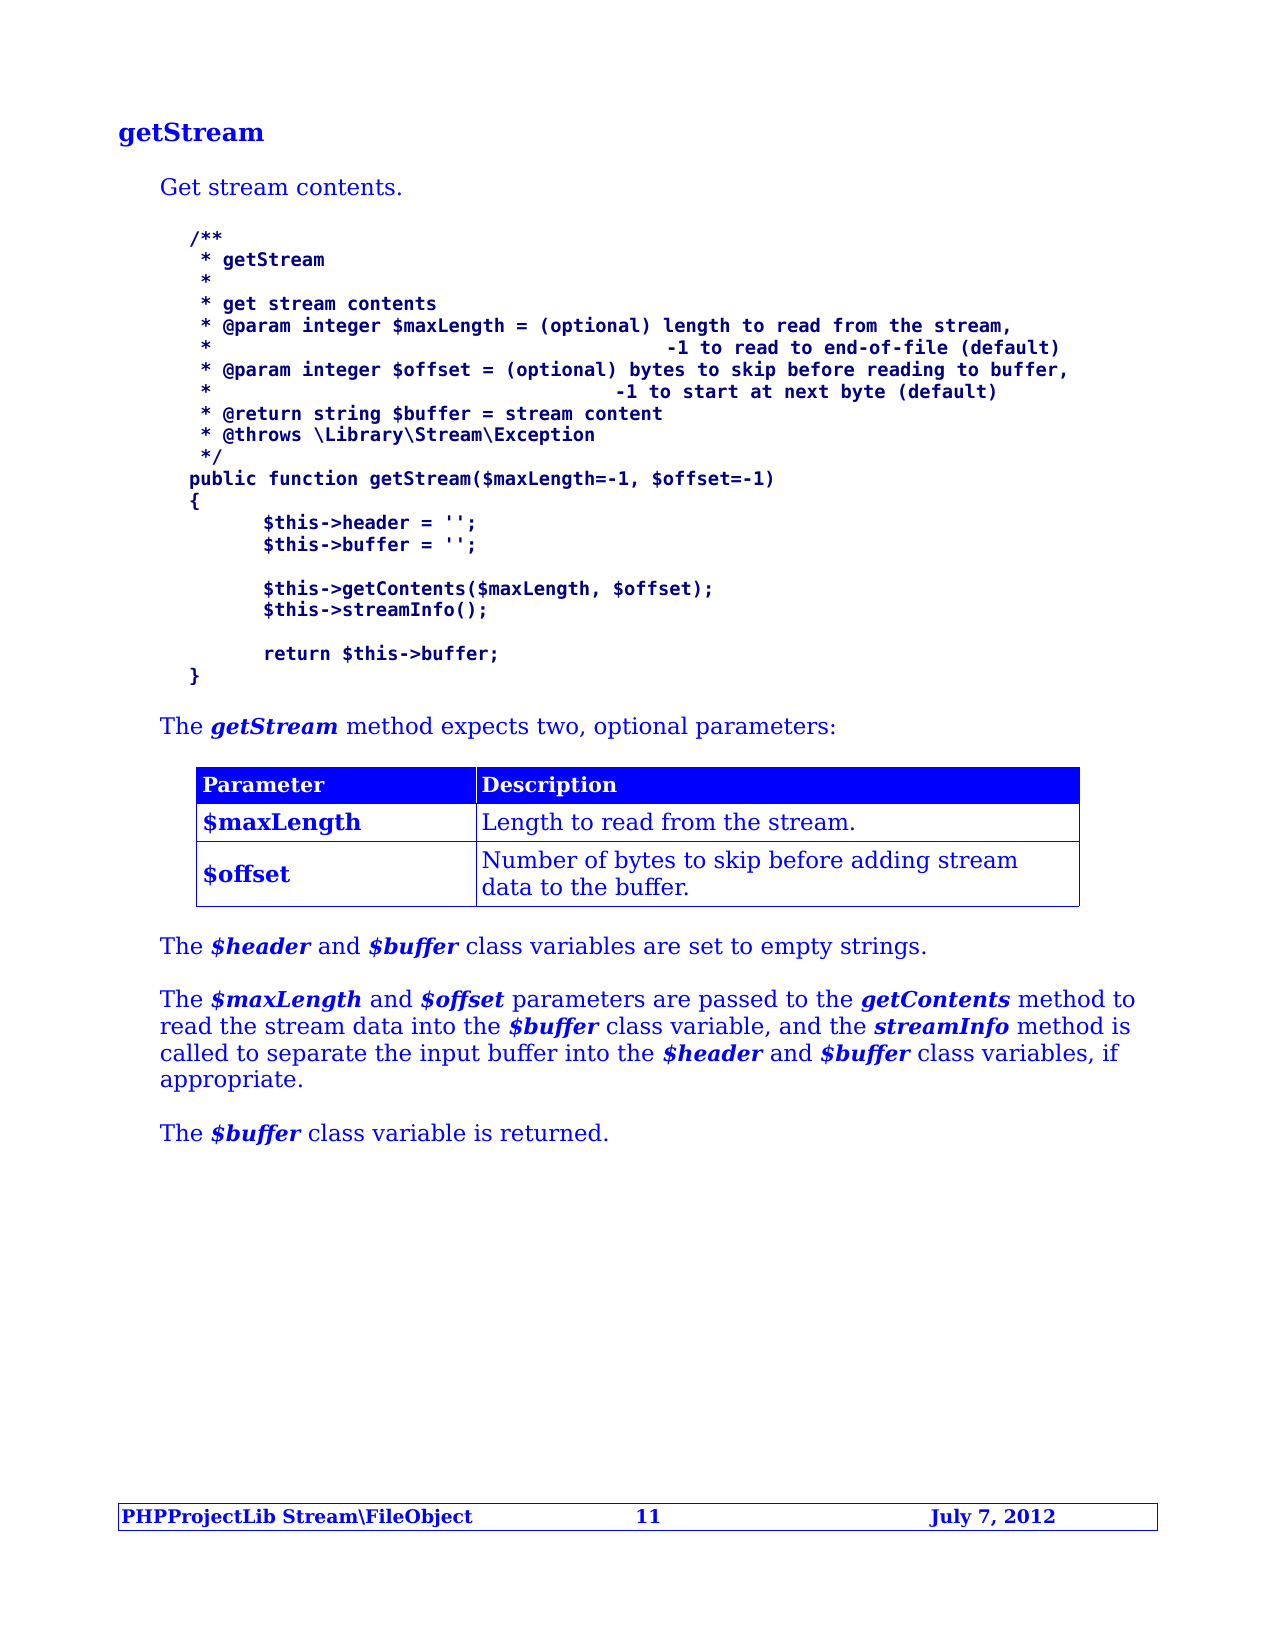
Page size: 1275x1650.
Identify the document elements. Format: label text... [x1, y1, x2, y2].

table_cell Number of bytes to skip before adding stream data to the buffer. [477, 842, 1079, 906]
table_cell $offset [197, 842, 476, 906]
list * getStream [189, 249, 1157, 271]
text The $maxLength and $offset parameters are passed to the getContents method to read the stream data into the $buffer class variable, and the streamInfo method is called to separate the input buffer into the $header and $buffer class variables, if appropriate. [159, 986, 1157, 1093]
list * [189, 271, 1157, 293]
text The getStream method expects two, optional parameters: [159, 713, 1157, 740]
list */ [189, 446, 1157, 468]
list public function getStream($maxLength=-1, $offset=-1) [189, 468, 1157, 490]
text Get stream contents. [159, 174, 1157, 201]
text The $header and $buffer class variables are set to empty strings. [159, 933, 1157, 960]
list * @param integer $offset = (optional) bytes to skip before reading to buffer, [189, 359, 1157, 381]
list $this->header = ''; [189, 512, 1157, 534]
table_header Parameter [197, 768, 476, 803]
list $this->getContents($maxLength, $offset); [189, 577, 1157, 599]
text The $buffer class variable is returned. [159, 1120, 1157, 1146]
list /** [189, 227, 1157, 249]
list * @return string $buffer = stream content [189, 402, 1157, 424]
list $this->streamInfo(); [189, 599, 1157, 621]
list * get stream contents [189, 293, 1157, 315]
title getStream [118, 118, 1157, 147]
list * -1 to start at next byte (default) [189, 381, 1157, 402]
table_header Description [477, 768, 1079, 803]
list * -1 to read to end-of-file (default) [189, 337, 1157, 359]
list * @param integer $maxLength = (optional) length to read from the stream, [189, 315, 1157, 337]
list } [189, 665, 1157, 687]
table_cell Length to read from the stream. [477, 804, 1079, 841]
list * @throws \Library\Stream\Exception [189, 424, 1157, 446]
list return $this->buffer; [189, 643, 1157, 665]
table_cell $maxLength [197, 804, 476, 841]
list { [189, 490, 1157, 512]
list $this->buffer = ''; [189, 534, 1157, 556]
